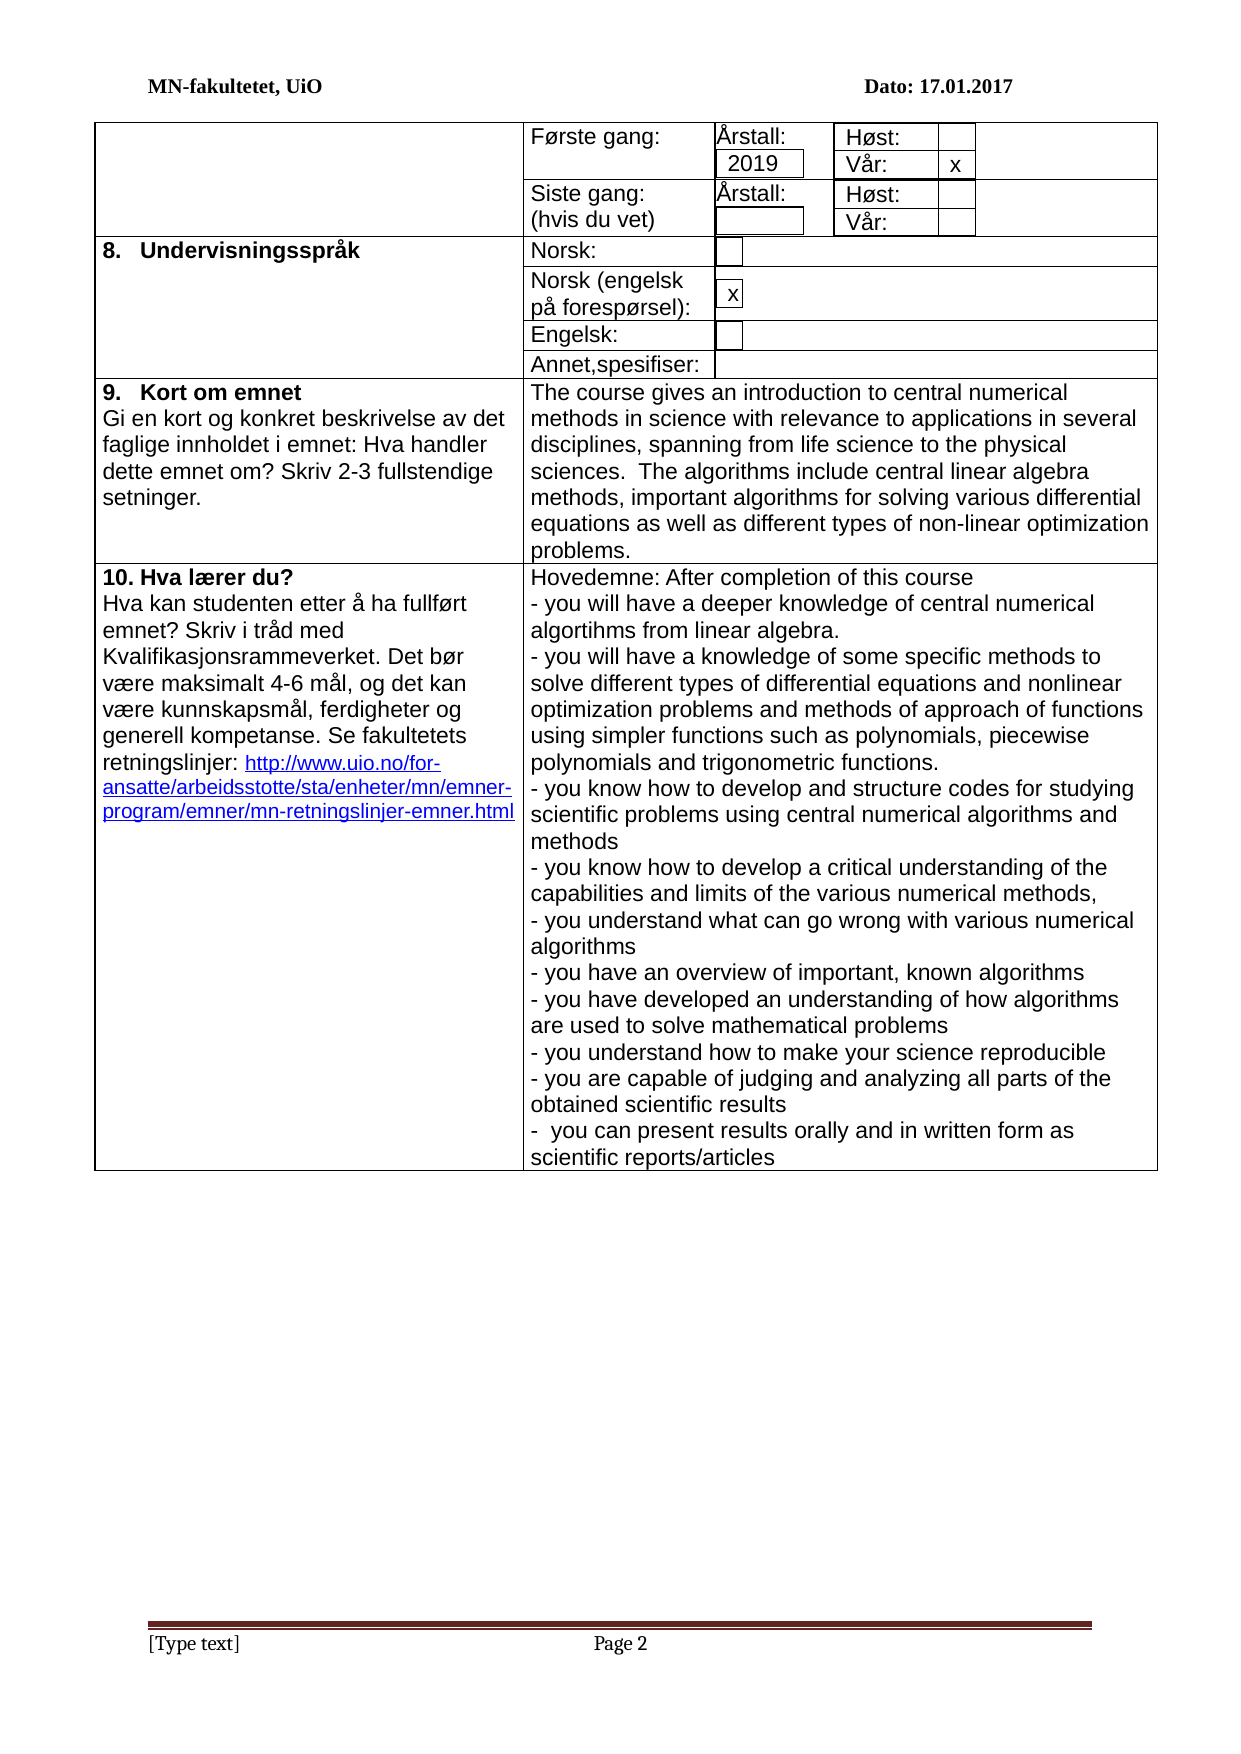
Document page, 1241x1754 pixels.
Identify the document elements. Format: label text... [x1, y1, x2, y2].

table_cell [1158, 563, 1240, 1170]
table_cell [976, 123, 1157, 179]
table_cell Første gang: [524, 123, 714, 179]
table_cell The course gives an introduction to central numerical methods in science with relevance to applications in several disciplines, spanning from life science to the physical sciences. The algorithms include central linear algebra methods, important algorithms for solving various differential equations as well as different types of non-linear optimization problems. [524, 379, 1157, 563]
table_header Høst: [835, 124, 938, 150]
table_header Høst: [835, 181, 938, 207]
table_cell Annet,spesifiser: [524, 351, 714, 377]
table_cell Vår: [835, 209, 938, 235]
table_cell [1158, 122, 1240, 179]
table_header [717, 322, 742, 349]
table_header x [717, 280, 742, 307]
table_cell [1158, 266, 1240, 320]
table_cell [1158, 378, 1240, 563]
table_cell [1158, 236, 1240, 266]
table_cell x [939, 151, 975, 178]
table_cell [743, 237, 1157, 266]
table_cell [1158, 179, 1240, 236]
table_cell [96, 123, 523, 236]
table_cell Engelsk: [524, 321, 714, 350]
table_cell Hovedemne: After completion of this course - you will have a deeper knowledge of central numerical algortihms from linear algebra. - you will have a knowledge of some specific methods to solve different types of differential equations and nonlinear optimization problems and methods of approach of functions using simpler functions such as polynomials, piecewise polynomials and trigonometric functions. - you know how to develop and structure codes for studying scientific problems using central numerical algorithms and methods - you know how to develop a critical understanding of the capabilities and limits of the various numerical methods, - you understand what can go wrong with various numerical algorithms - you have an overview of important, known algorithms - you have developed an understanding of how algorithms are used to solve mathematical problems - you understand how to make your science reproducible - you are capable of judging and analyzing all parts of the obtained scientific results - you can present results orally and in written form as scientific reports/articles [524, 564, 1157, 1170]
table_cell Norsk (engelsk på forespørsel): [524, 267, 714, 320]
table_header [717, 238, 742, 265]
table_header [939, 181, 975, 207]
table_cell Årstall: [716, 180, 833, 236]
table_cell [716, 267, 1157, 320]
table_cell Vår: [835, 151, 938, 178]
table_cell [1158, 320, 1240, 350]
table_cell Undervisningsspråk [96, 237, 523, 377]
table_cell [716, 351, 1157, 377]
table_cell Siste gang: (hvis du vet) [524, 180, 714, 236]
table_cell [939, 209, 975, 235]
table_cell [976, 180, 1157, 236]
table_header 2019 [717, 150, 803, 177]
table_header [717, 208, 803, 234]
table_cell Hva lærer du? Hva kan studenten etter å ha fullført emnet? Skriv i tråd med Kvalifikasjonsrammeverket. Det bør være maksimalt 4-6 mål, og det kan være kunnskapsmål, ferdigheter og generell kompetanse. Se fakultetets retningslinjer: http://www.uio.no/for-ansatte/arbeidsstotte/sta/enheter/mn/emner-program/emner/mn-retningslinjer-emner.html [96, 564, 523, 1170]
table_cell [1158, 350, 1240, 377]
table_cell Norsk: [524, 237, 714, 266]
table_cell Kort om emnet Gi en kort og konkret beskrivelse av det faglige innholdet i emnet: Hva handler dette emnet om? Skriv 2-3 fullstendige setninger. [96, 379, 523, 563]
table_cell Årstall: [716, 123, 833, 179]
table_cell [743, 321, 1157, 350]
table_header [939, 124, 975, 150]
